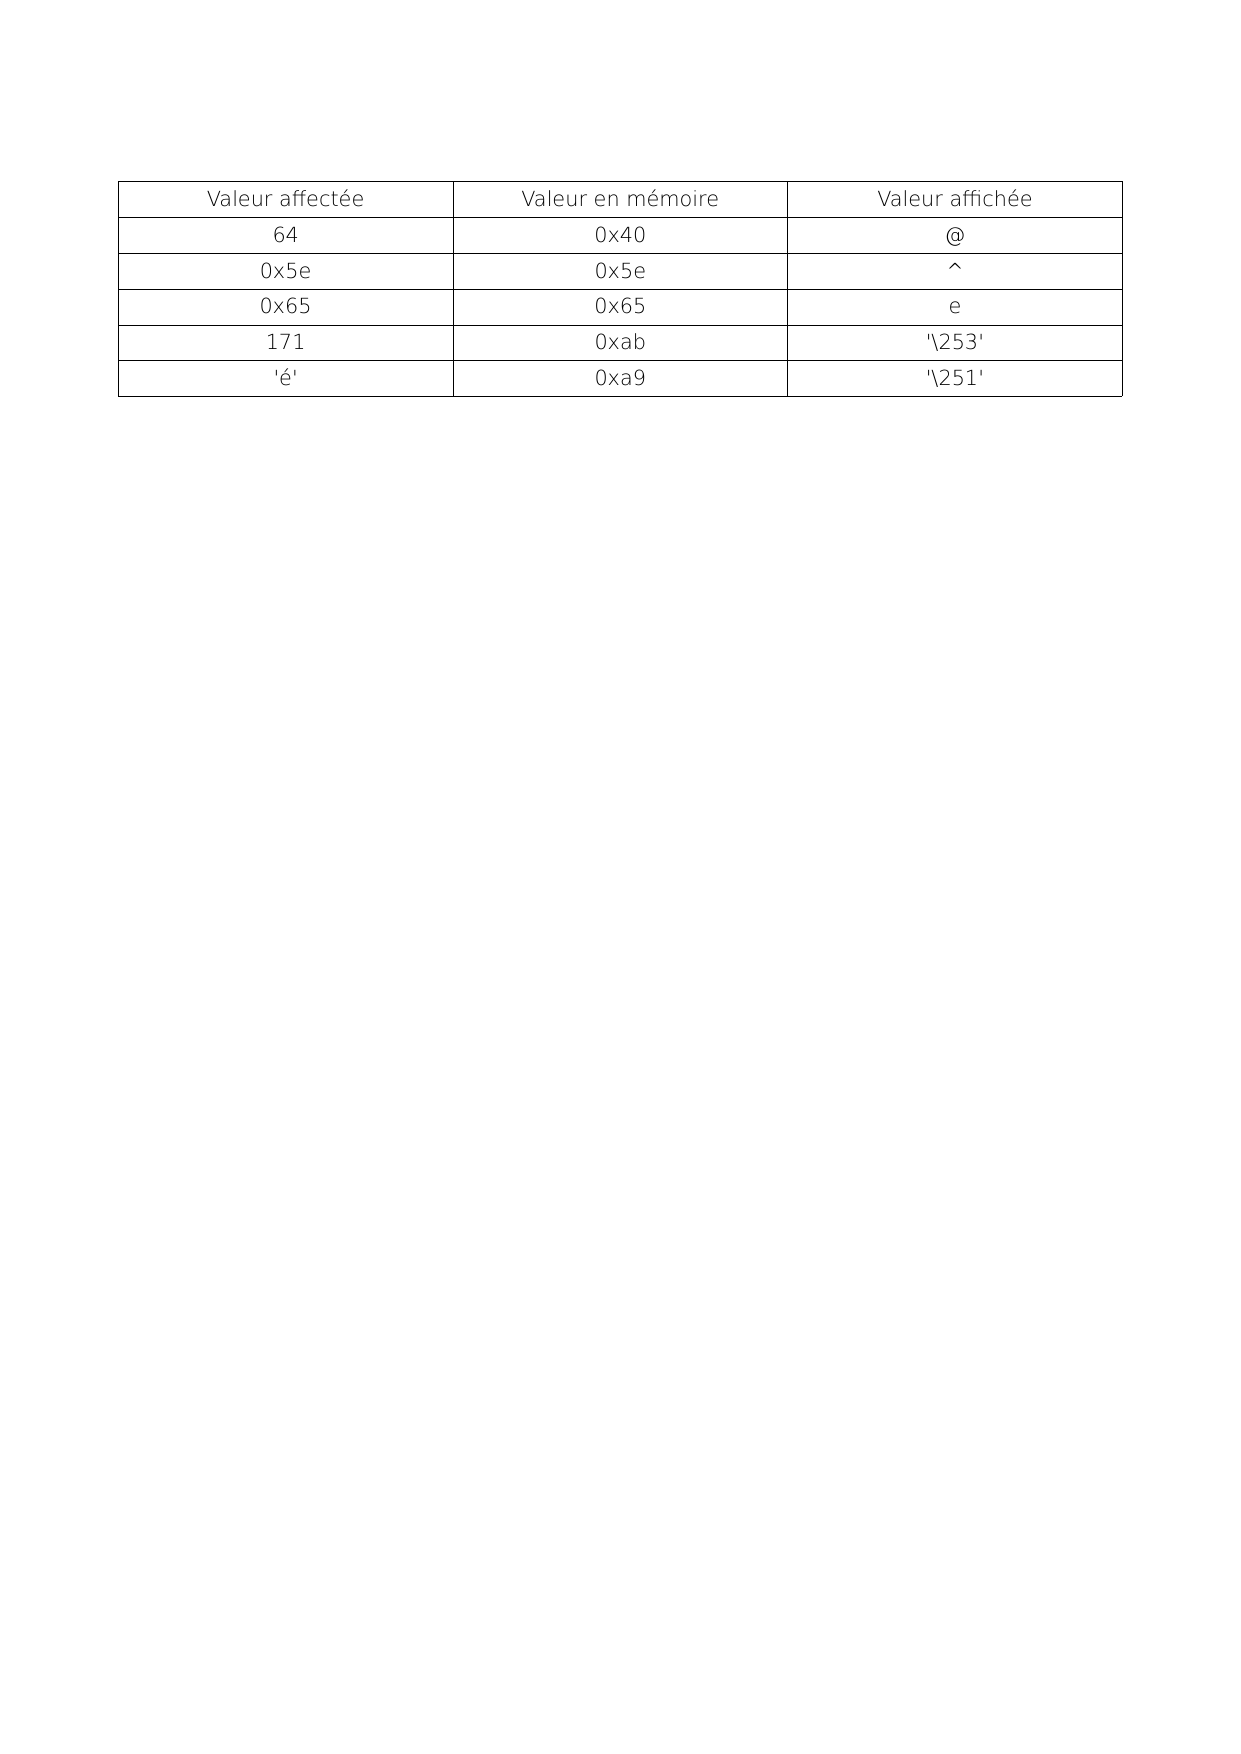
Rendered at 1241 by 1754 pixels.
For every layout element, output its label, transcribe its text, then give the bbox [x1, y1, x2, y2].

table_header Valeur en mémoire [454, 182, 787, 217]
table_cell 0x65 [119, 290, 453, 324]
table_cell ^ [788, 254, 1122, 289]
table_cell 0x65 [454, 290, 787, 324]
table_cell 0xab [454, 326, 787, 360]
table_cell 'é' [119, 361, 453, 396]
table_cell 0x5e [454, 254, 787, 289]
table_cell 0x5e [119, 254, 453, 289]
table_cell 171 [119, 326, 453, 360]
table_cell 0xa9 [454, 361, 787, 396]
table_header Valeur affectée [119, 182, 453, 217]
table_cell 0x40 [454, 218, 787, 253]
table_cell '\253' [788, 326, 1122, 360]
table_header Valeur affichée [788, 182, 1122, 217]
table_cell @ [788, 218, 1122, 253]
table_cell '\251' [788, 361, 1122, 396]
table_cell e [788, 290, 1122, 324]
table_cell 64 [119, 218, 453, 253]
